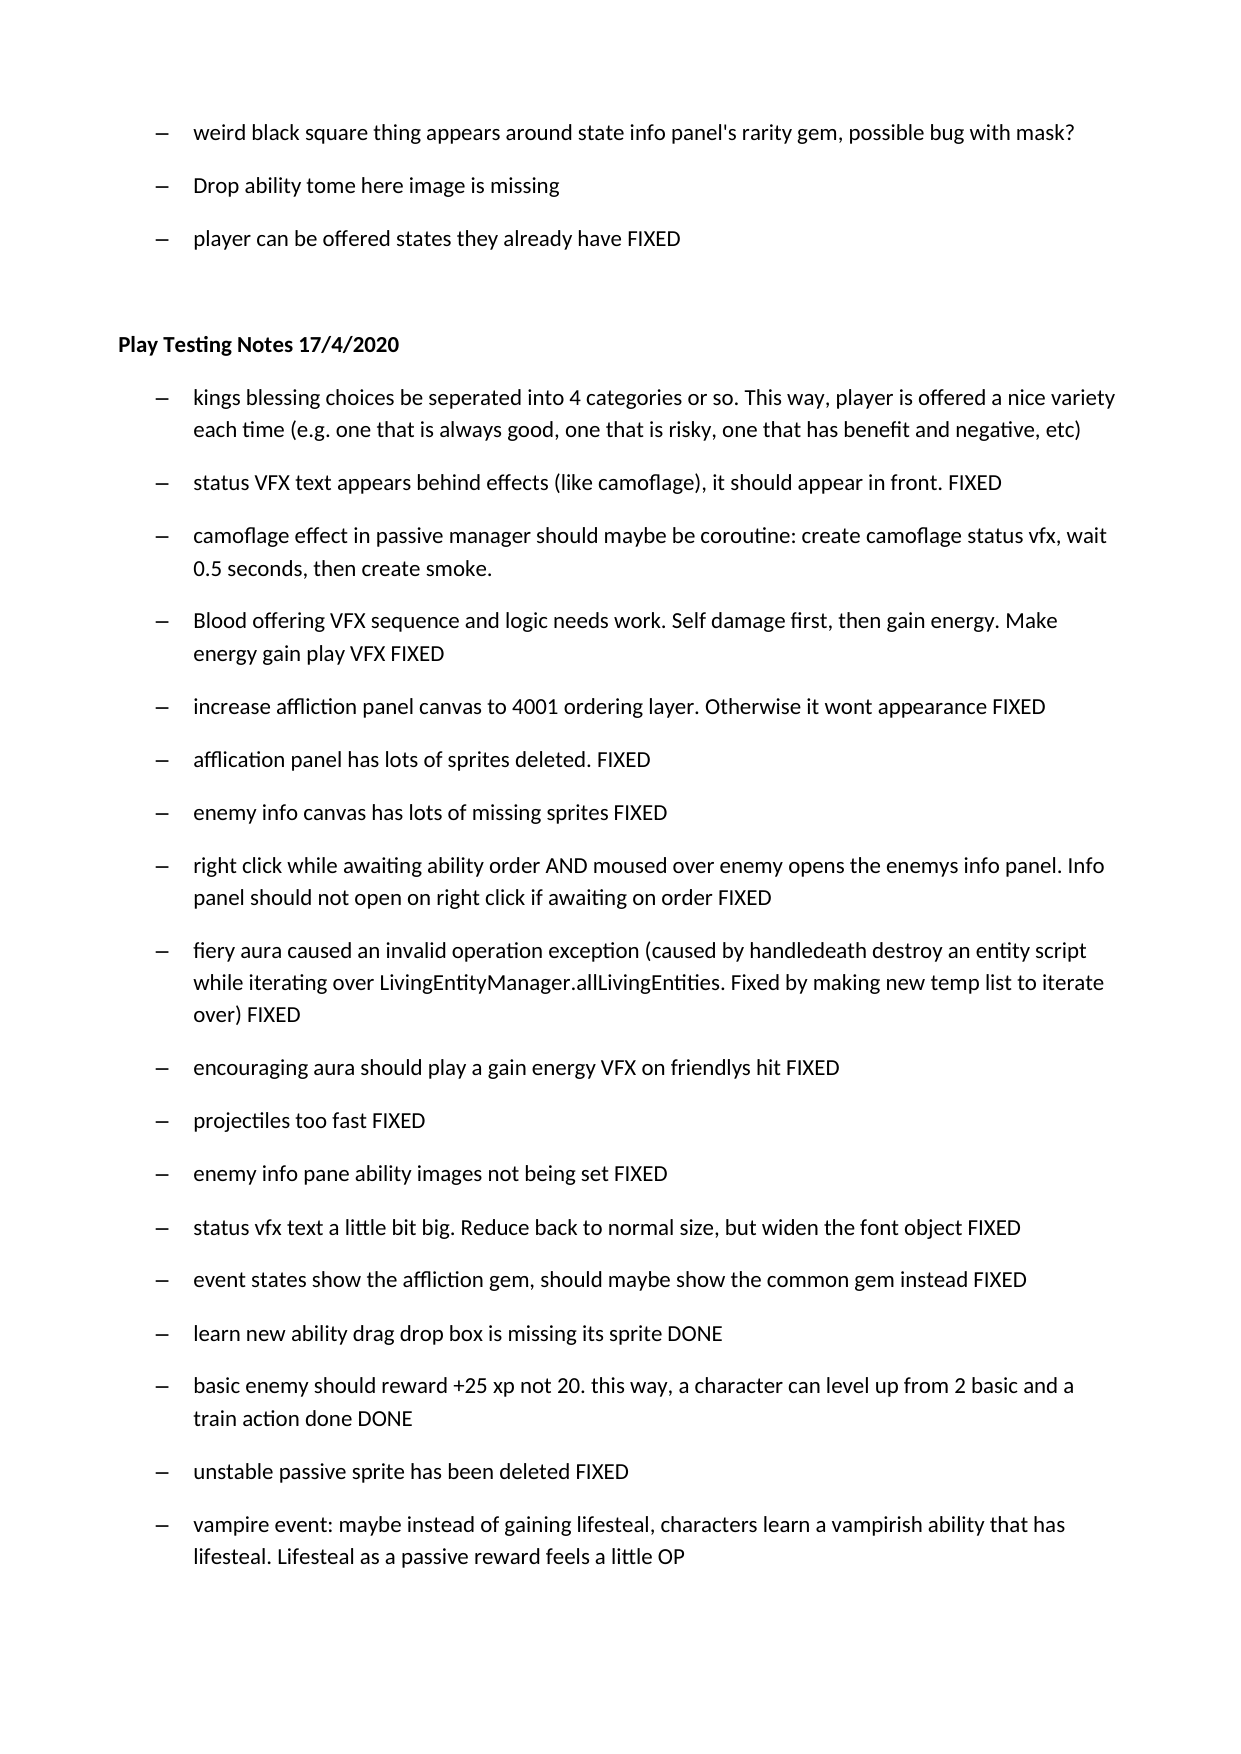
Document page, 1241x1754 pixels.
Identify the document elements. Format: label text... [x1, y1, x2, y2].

list afflication panel has lots of sprites deleted. FIXED [156, 745, 1122, 773]
list basic enemy should reward +25 xp not 20. this way, a character can level up from 2 basic and a train action done DONE [156, 1372, 1122, 1432]
list enemy info canvas has lots of missing sprites FIXED [156, 798, 1122, 826]
list unstable passive sprite has been deleted FIXED [156, 1457, 1122, 1485]
list enemy info pane ability images not being set FIXED [156, 1159, 1122, 1188]
list vampire event: maybe instead of gaining lifesteal, characters learn a vampirish ability that has lifesteal. Lifesteal as a passive reward feels a little OP [156, 1510, 1122, 1570]
list camoflage effect in passive manager should maybe be coroutine: create camoflage status vfx, wait 0.5 seconds, then create smoke. [156, 521, 1122, 582]
list weird black square thing appears around state info panel's rarity gem, possible bug with mask? [156, 118, 1122, 146]
list status VFX text appears behind effects (like camoflage), it should appear in front. FIXED [156, 468, 1122, 496]
list fiery aura caused an invalid operation exception (caused by handledeath destroy an entity script while iterating over LivingEntityManager.allLivingEntities. Fixed by making new temp list to iterate over) FIXED [156, 936, 1122, 1028]
list right click while awaiting ability order AND moused over enemy opens the enemys info panel. Info panel should not open on right click if awaiting on order FIXED [156, 851, 1122, 911]
text Play Testing Notes 17/4/2020 [118, 330, 1122, 358]
list encouraging aura should play a gain energy VFX on friendlys hit FIXED [156, 1053, 1122, 1082]
list kings blessing choices be seperated into 4 categories or so. This way, player is offered a nice variety each time (e.g. one that is always good, one that is risky, one that has benefit and negative, etc) [156, 383, 1122, 443]
list event states show the affliction gem, should maybe show the common gem instead FIXED [156, 1266, 1122, 1294]
list increase affliction panel canvas to 4001 ordering layer. Otherwise it wont appearance FIXED [156, 692, 1122, 720]
list learn new ability drag drop box is missing its sprite DONE [156, 1319, 1122, 1347]
list player can be offered states they already have FIXED [156, 224, 1122, 252]
list status vfx text a little bit big. Reduce back to normal size, but widen the font object FIXED [156, 1213, 1122, 1241]
list Blood offering VFX sequence and logic needs work. Self damage first, then gain energy. Make energy gain play VFX FIXED [156, 607, 1122, 667]
list projectiles too fast FIXED [156, 1107, 1122, 1134]
list Drop ability tome here image is missing [156, 171, 1122, 199]
